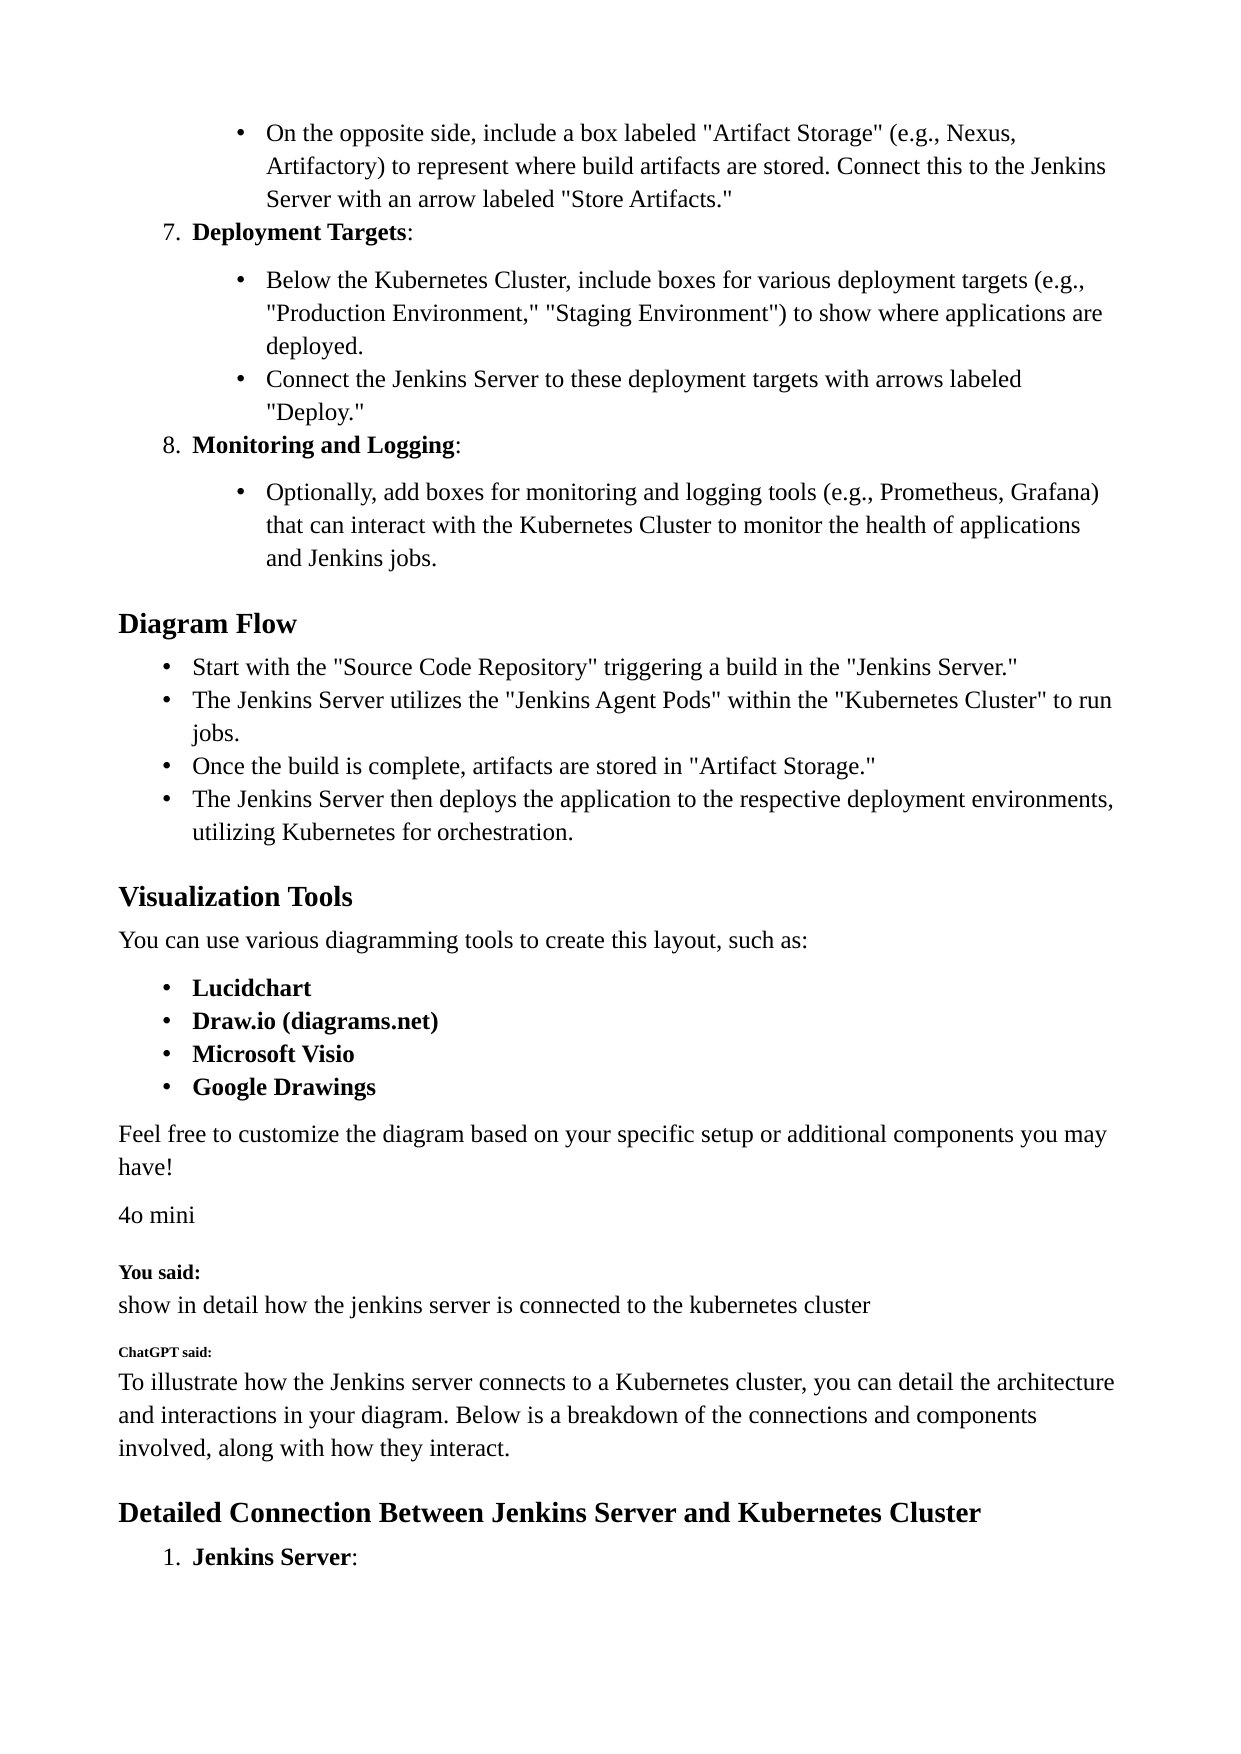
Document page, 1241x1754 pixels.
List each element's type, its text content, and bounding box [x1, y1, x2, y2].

list Below the Kubernetes Cluster, include boxes for various deployment targets (e.g., "Production Environment," "Staging Environment") to show where applications are deployed. [236, 265, 1122, 359]
list Lucidchart [162, 973, 1122, 1001]
list On the opposite side, include a box labeled "Artifact Storage" (e.g., Nexus, Artifactory) to represent where build artifacts are stored. Connect this to the Jenkins Server with an arrow labeled "Store Artifacts." [236, 118, 1122, 213]
text To illustrate how the Jenkins server connects to a Kubernetes cluster, you can detail the architecture and interactions in your diagram. Below is a breakdown of the connections and components involved, along with how they interact. [118, 1367, 1122, 1462]
list Google Drawings [162, 1072, 1122, 1101]
list Connect the Jenkins Server to these deployment targets with arrows labeled "Deploy." [236, 364, 1122, 426]
list The Jenkins Server utilizes the "Jenkins Agent Pods" within the "Kubernetes Cluster" to run jobs. [162, 685, 1122, 747]
subtitle ChatGPT said: [118, 1344, 1122, 1361]
list Microsoft Visio [162, 1039, 1122, 1067]
text 4o mini [118, 1200, 1122, 1229]
subtitle Detailed Connection Between Jenkins Server and Kubernetes Cluster [118, 1496, 1122, 1529]
list The Jenkins Server then deploys the application to the respective deployment environments, utilizing Kubernetes for orchestration. [162, 784, 1122, 846]
list Optionally, add boxes for monitoring and logging tools (e.g., Prometheus, Grafana) that can interact with the Kubernetes Cluster to monitor the health of applications and Jenkins jobs. [236, 477, 1122, 572]
list Draw.io (diagrams.net) [162, 1006, 1122, 1034]
text You can use various diagramming tools to create this layout, such as: [118, 925, 1122, 954]
list Once the build is complete, artifacts are stored in "Artifact Storage." [162, 751, 1122, 779]
list Start with the "Source Code Repository" triggering a build in the "Jenkins Server." [162, 652, 1122, 681]
list Jenkins Server: [162, 1542, 1122, 1570]
subtitle Diagram Flow [118, 606, 1122, 639]
list Deployment Targets: [162, 217, 1122, 246]
list Monitoring and Logging: [162, 430, 1122, 459]
text Feel free to customize the diagram based on your specific setup or additional components you may have! [118, 1119, 1122, 1181]
subtitle Visualization Tools [118, 879, 1122, 913]
text show in detail how the jenkins server is connected to the kubernetes cluster [118, 1290, 1122, 1319]
subtitle You said: [118, 1260, 1122, 1284]
